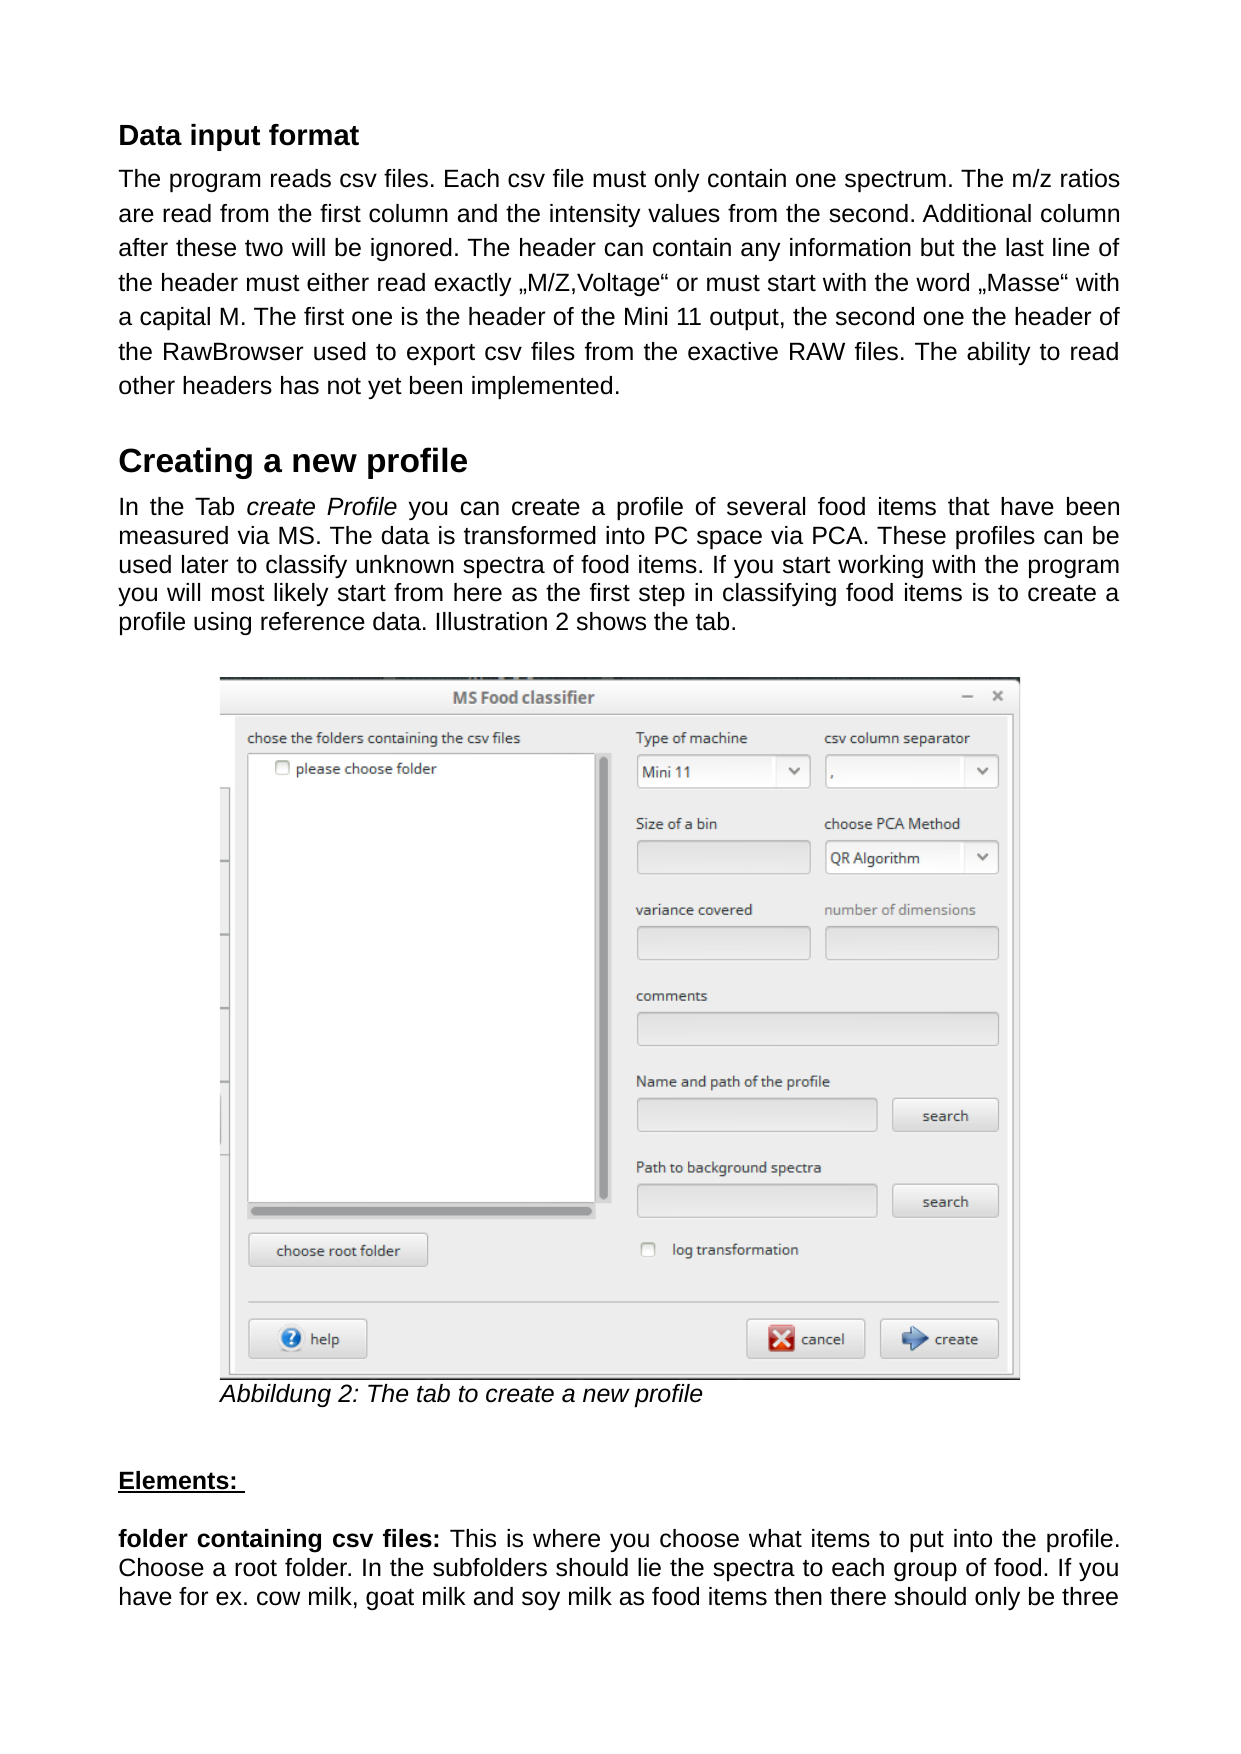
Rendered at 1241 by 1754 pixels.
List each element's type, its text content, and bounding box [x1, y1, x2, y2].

subtitle Data input format [118, 118, 1122, 152]
text Abbildung 2: The tab to create a new profile [220, 1380, 1020, 1408]
subtitle Creating a new profile [118, 441, 1122, 479]
text folder containing csv files: This is where you choose what items to put into the profile. Choose a root folder. In the subfolders should lie the spectra to each group of food. If you have for ex. cow milk, goat milk and soy milk as food items then there should only be three [118, 1524, 1122, 1611]
text In the Tab create Profile you can create a profile of several food items that have been measured via MS. The data is transformed into PC space via PCA. These profiles can be used later to classify unknown spectra of food items. If you start working with the program you will most likely start from here as the first step in classifying food items is to create a profile using reference data. Illustration 2 shows the tab. [118, 492, 1122, 636]
picture [219, 677, 1021, 1380]
text The program reads csv files. Each csv file must only contain one spectrum. The m/z ratios are read from the first column and the intensity values from the second. Additional column after these two will be ignored. The header can contain any information but the last line of the header must either read exactly „M/Z,Voltage“ or must start with the word „Masse“ with a capital M. The first one is the header of the Mini 11 output, the second one the header of the RawBrowser used to export csv files from the exactive RAW files. The ability to read other headers has not yet been implemented. [118, 164, 1122, 400]
text Elements: [118, 1466, 1122, 1495]
